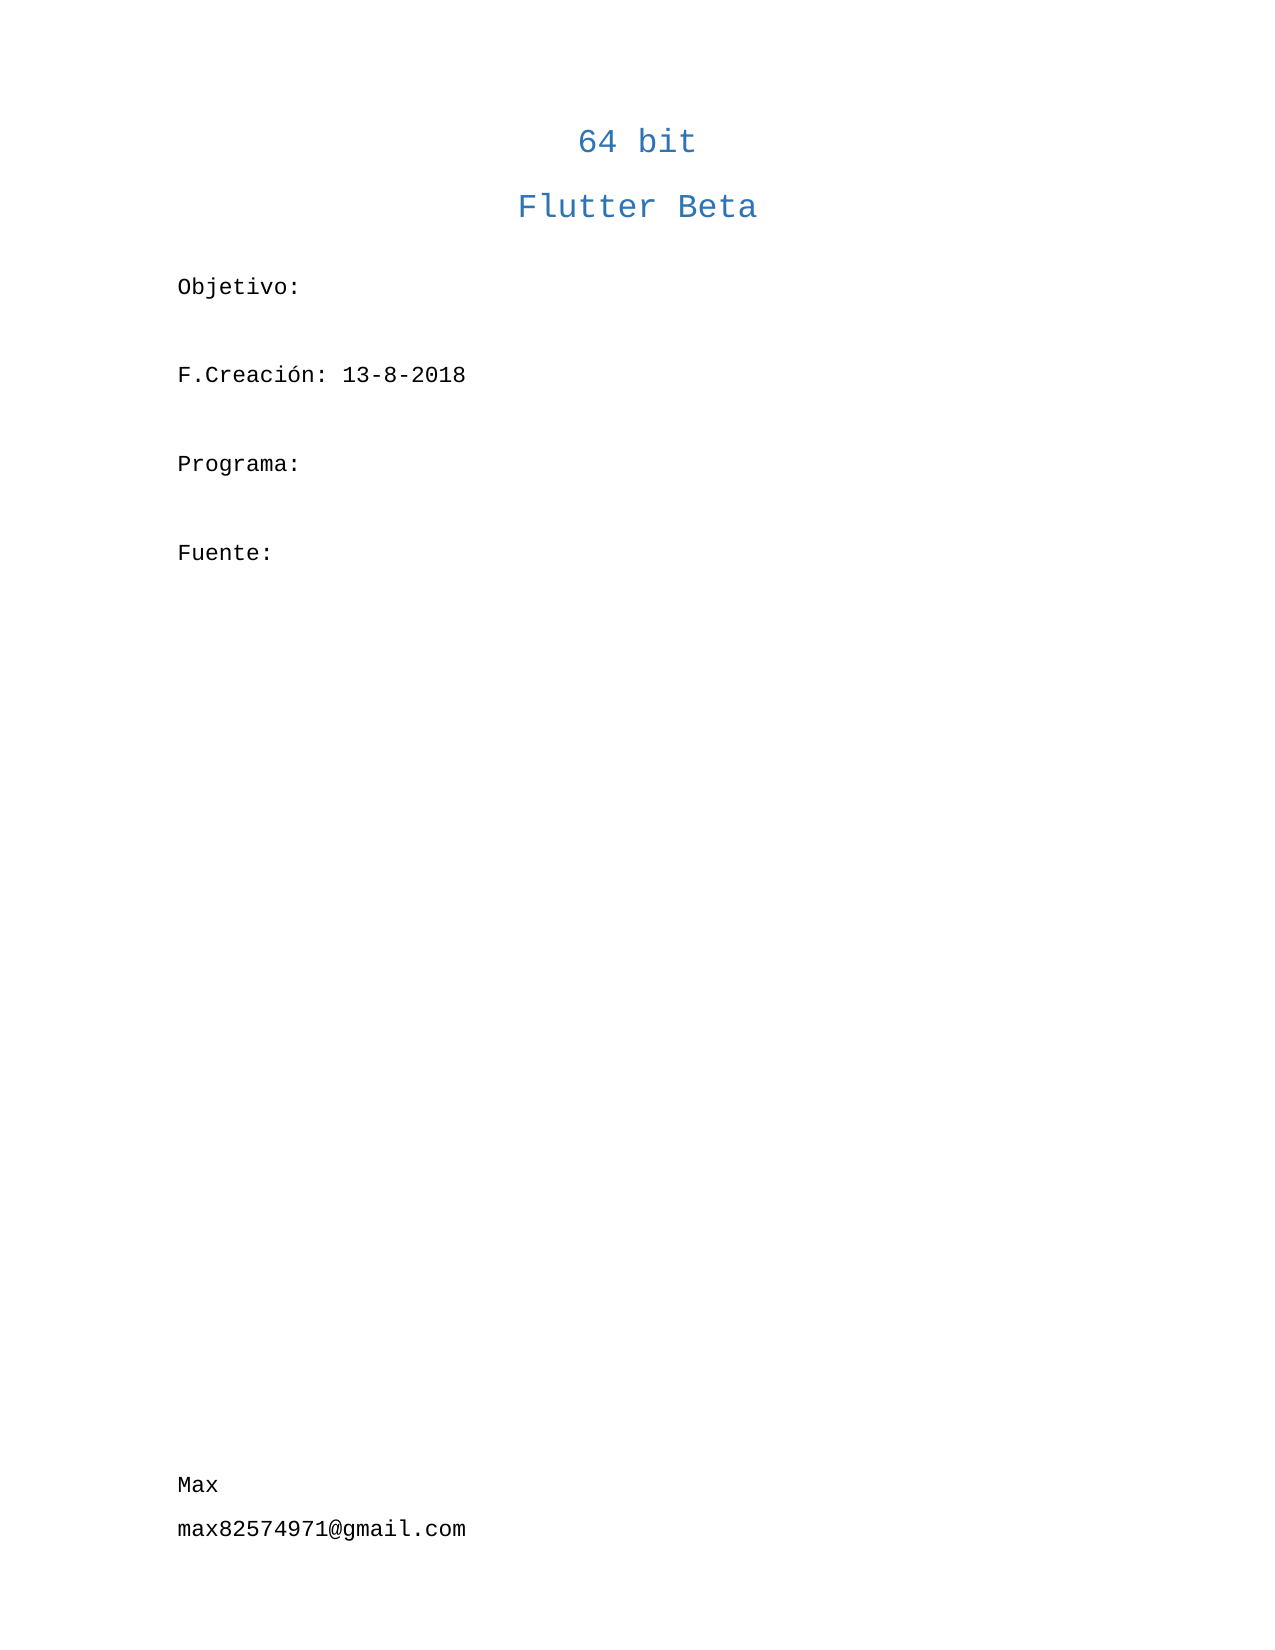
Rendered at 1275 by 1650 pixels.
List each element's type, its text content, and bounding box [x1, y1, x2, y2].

text Programa: [177, 452, 1098, 478]
text F.Creación: 13-8-2018 [177, 364, 1098, 390]
text Fuente: [177, 541, 1098, 567]
text Max [177, 1473, 1098, 1499]
text Objetivo: [177, 275, 1098, 301]
subtitle 64 bit [177, 125, 1098, 163]
subtitle Flutter Beta [177, 190, 1098, 228]
text max82574971@gmail.com [177, 1517, 1098, 1543]
